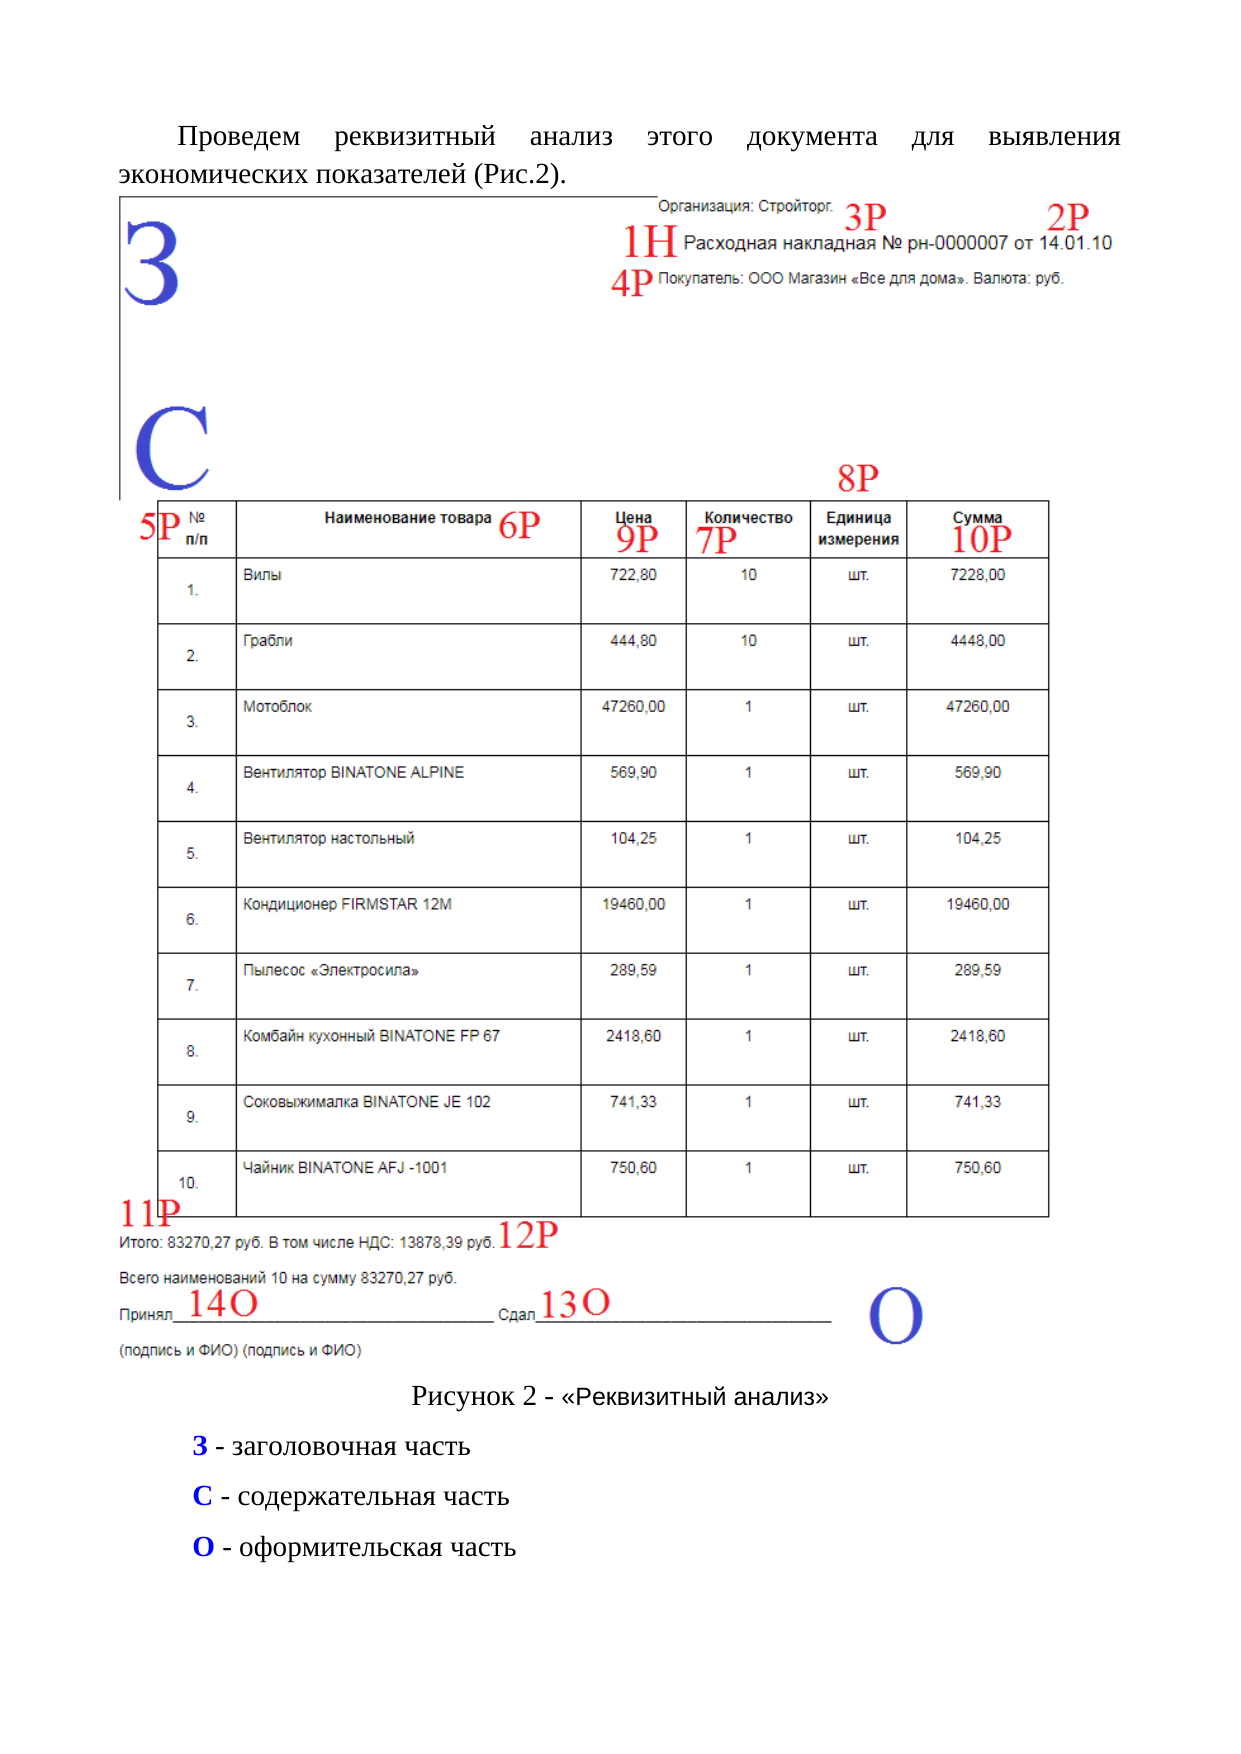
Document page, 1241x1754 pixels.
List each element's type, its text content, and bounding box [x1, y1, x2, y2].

text Рисунок 2 - «Реквизитный анализ» [118, 1362, 1122, 1411]
text С - содержательная часть [118, 1478, 1122, 1512]
text О - оформительская часть [118, 1529, 1122, 1562]
picture [118, 195, 1123, 1362]
text Проведем реквизитный анализ этого документа для выявления экономических показателей (Рис.2). [118, 118, 1122, 190]
text З - заголовочная часть [118, 1428, 1122, 1462]
